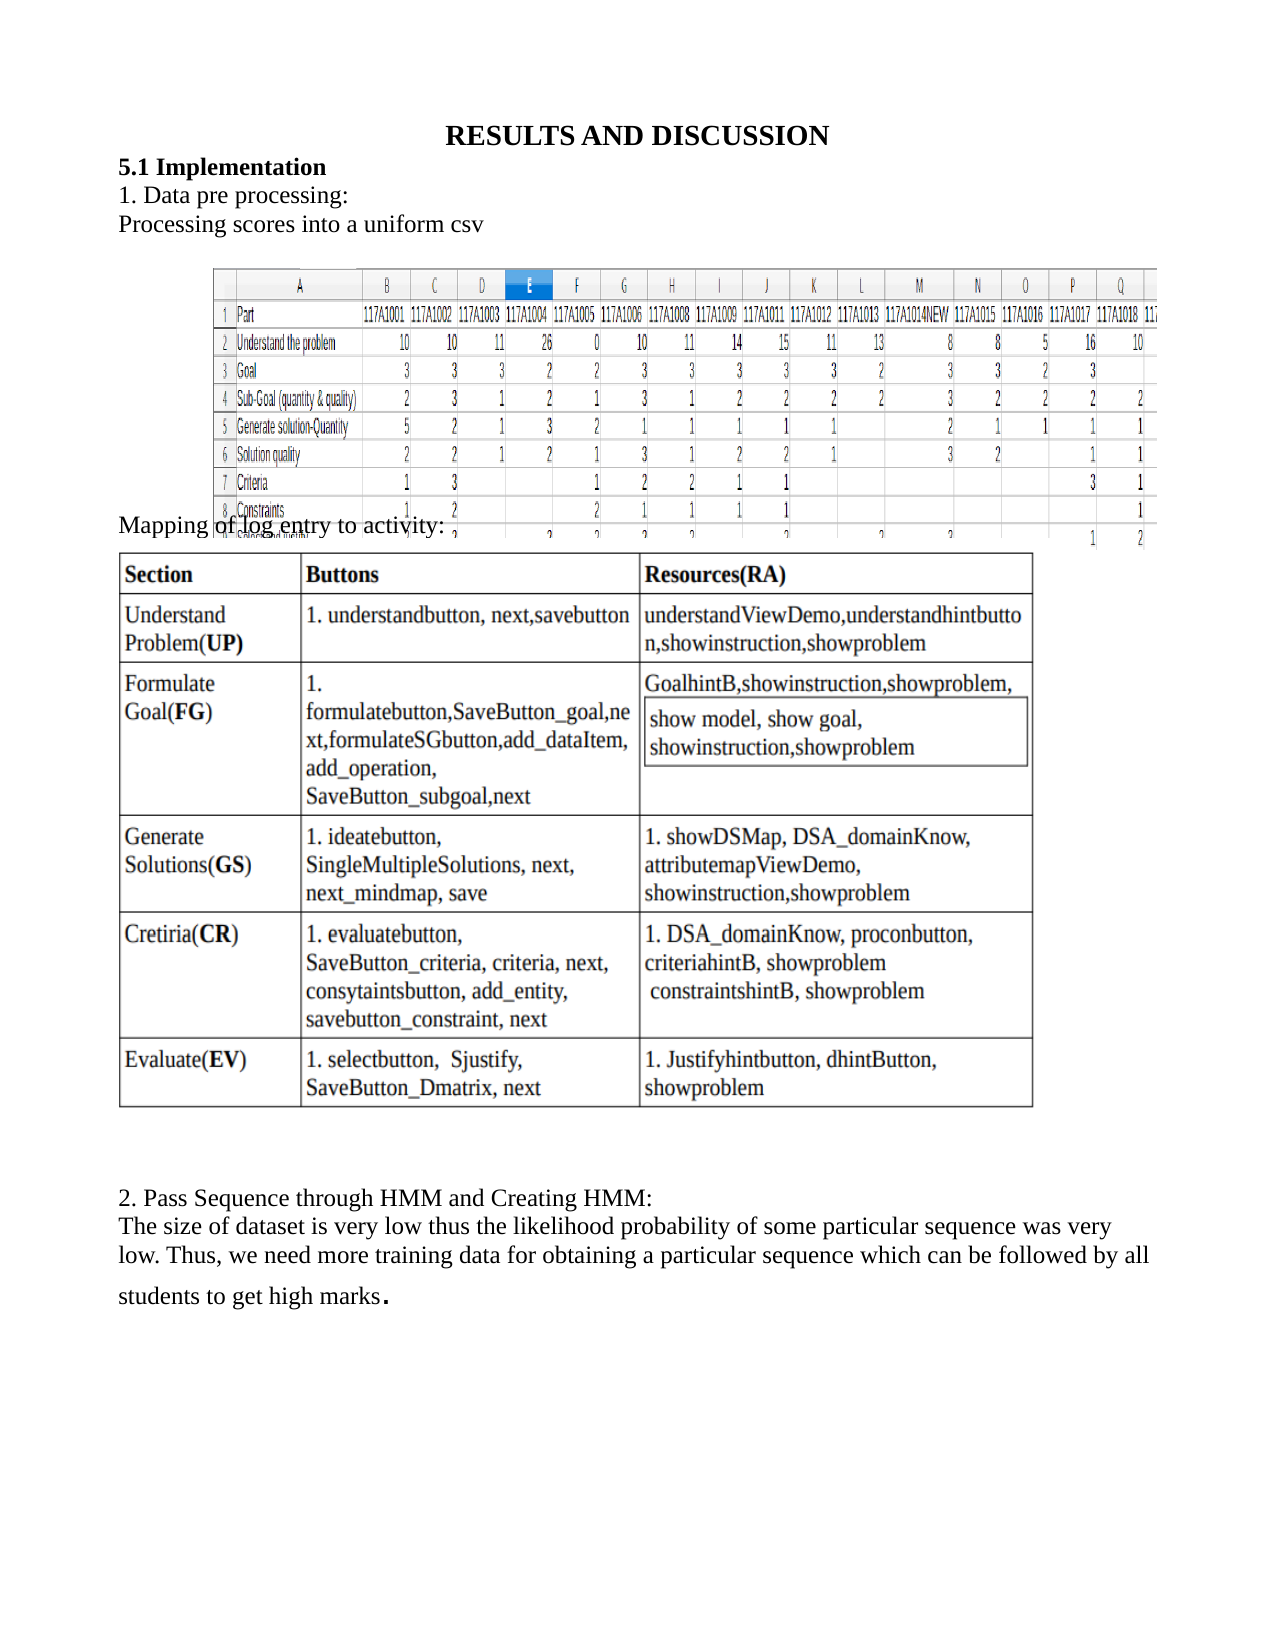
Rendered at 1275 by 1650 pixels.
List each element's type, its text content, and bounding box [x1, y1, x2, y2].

text Processing scores into a uniform csv [118, 209, 1157, 238]
text 5.1 Implementation [118, 152, 1157, 180]
text 2. Pass Sequence through HMM and Creating HMM: [118, 1183, 1157, 1211]
text 1. Data pre processing: [118, 180, 1157, 209]
text Mapping of log entry to activity: [118, 510, 213, 538]
picture [118, 268, 1157, 1154]
text RESULTS AND DISCUSSION [118, 118, 1157, 152]
text The size of dataset is very low thus the likelihood probability of some particular sequence was very low. Thus, we need more training data for obtaining a particular sequence which can be followed by all students to get high marks. [118, 1211, 1157, 1312]
